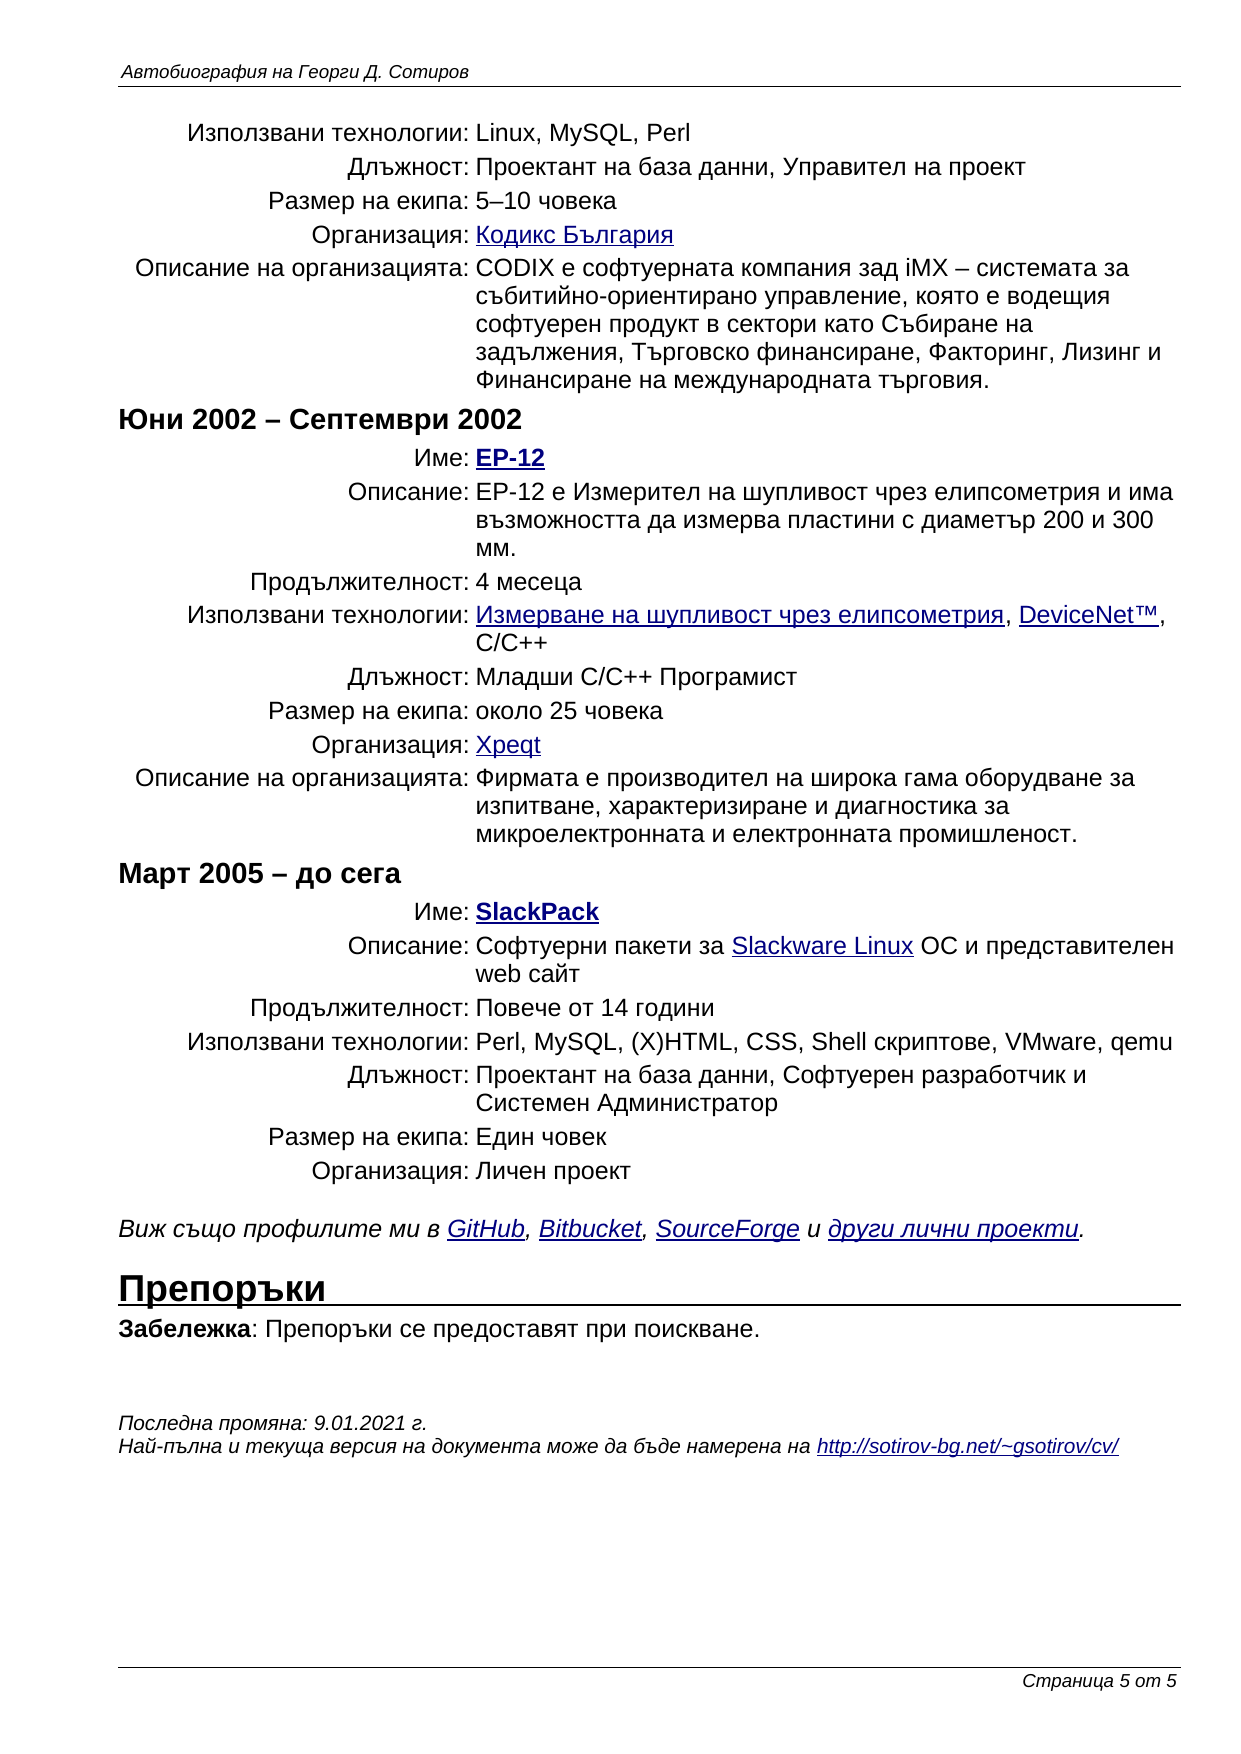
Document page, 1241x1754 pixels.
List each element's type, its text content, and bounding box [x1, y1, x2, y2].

table_cell Личен проект [473, 1154, 1182, 1187]
table_cell Описание на организацията: [118, 251, 472, 397]
table_cell Организация: [118, 728, 472, 761]
table_cell Размер на екипа: [118, 1120, 472, 1154]
table_cell Продължителност: [118, 991, 472, 1024]
table_cell 5–10 човека [473, 184, 1182, 218]
table_cell Младши C/C++ Програмист [473, 660, 1182, 694]
table_cell Организация: [118, 218, 472, 251]
subtitle Препоръки [118, 1267, 1181, 1304]
table_header EP-12 [473, 441, 1182, 475]
text Забележка: Препоръки се предоставят при поискване. [118, 1315, 1181, 1343]
table_cell Perl, MySQL, (X)HTML, CSS, Shell скриптове, VMware, qemu [473, 1025, 1182, 1058]
table_cell Длъжност: [118, 150, 472, 184]
text Най-пълна и текуща версия на документа може да бъде намерена на http://sotirov-bg.net/~gsotirov/cv/ [118, 1435, 1181, 1458]
table_cell Linux, MySQL, Perl [473, 116, 1182, 150]
table_cell Използвани технологии: [118, 1025, 472, 1058]
text Виж също профилите ми в GitHub, Bitbucket, SourceForge и други лични проекти. [118, 1215, 1181, 1243]
table_header Име: [118, 895, 472, 929]
table_cell CODIX е софтуерната компания зад iMX – системата за събитийно-ориентирано управление, която е водещия софтуерен продукт в сектори като Събиране на задължения, Търговско финансиране, Факторинг, Лизинг и Финансиране на международната търговия. [473, 251, 1182, 397]
table_cell Софтуерни пакети за Slackware Linux ОС и представителен web сайт [473, 929, 1182, 991]
table_cell Xpeqt [473, 728, 1182, 761]
table_cell Описание: [118, 475, 472, 564]
table_header Име: [118, 441, 472, 475]
table_cell Един човек [473, 1120, 1182, 1154]
table_cell Описание: [118, 929, 472, 991]
table_cell Продължителност: [118, 565, 472, 598]
table_cell Размер на екипа: [118, 694, 472, 727]
table_cell Фирмата е производител на широка гама оборудване за изпитване, характеризиране и диагностика за микроелектронната и електронната промишленост. [473, 761, 1182, 851]
table_cell Проектант на база данни, Управител на проект [473, 150, 1182, 184]
table_cell Проектант на база данни, Софтуерен разработчик и Системен Администратор [473, 1058, 1182, 1120]
table_cell Измерване на шупливост чрез елипсометрия, DeviceNet™, C/C++ [473, 598, 1182, 660]
table_cell EP-12 е Измерител на шупливост чрез елипсометрия и има възможността да измерва пластини с диаметър 200 и 300 мм. [473, 475, 1182, 564]
table_cell Използвани технологии: [118, 116, 472, 150]
text Последна промяна: 9.01.2021 г. [118, 1412, 1181, 1435]
table_cell 4 месеца [473, 565, 1182, 598]
table_cell Организация: [118, 1154, 472, 1187]
table_cell Използвани технологии: [118, 598, 472, 660]
subtitle Юни 2002 – Септември 2002 [118, 403, 1181, 435]
table_cell Повече от 14 години [473, 991, 1182, 1024]
table_cell Размер на екипа: [118, 184, 472, 218]
table_header SlackPack [473, 895, 1182, 929]
table_cell около 25 човека [473, 694, 1182, 727]
subtitle Март 2005 – до сега [118, 857, 1181, 889]
table_cell Кодикс България [473, 218, 1182, 251]
table_cell Длъжност: [118, 660, 472, 694]
table_cell Длъжност: [118, 1058, 472, 1120]
table_cell Описание на организацията: [118, 761, 472, 851]
